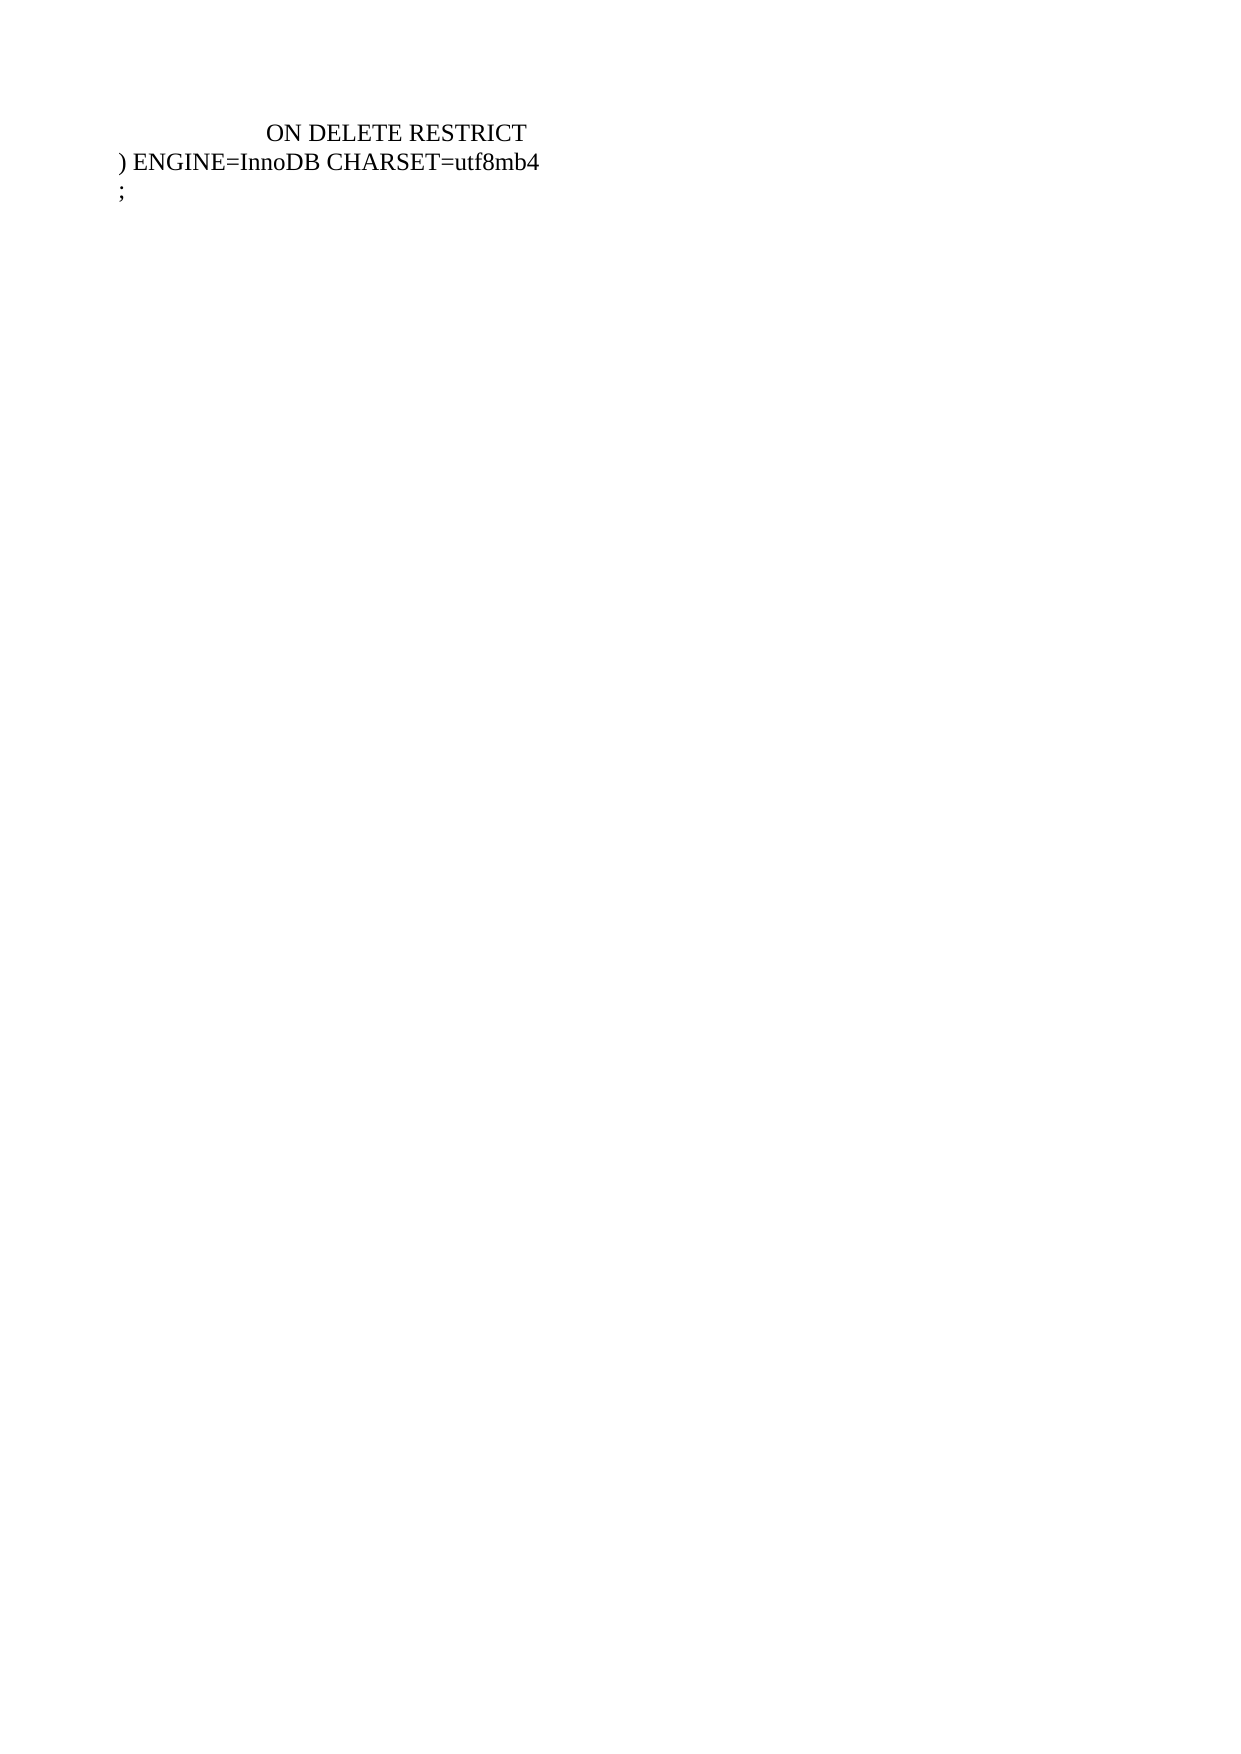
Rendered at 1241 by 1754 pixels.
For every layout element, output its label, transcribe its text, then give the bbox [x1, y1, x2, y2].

text ) ENGINE=InnoDB CHARSET=utf8mb4 [118, 147, 1122, 176]
text ; [118, 176, 1122, 204]
text ON DELETE RESTRICT [118, 118, 1122, 147]
